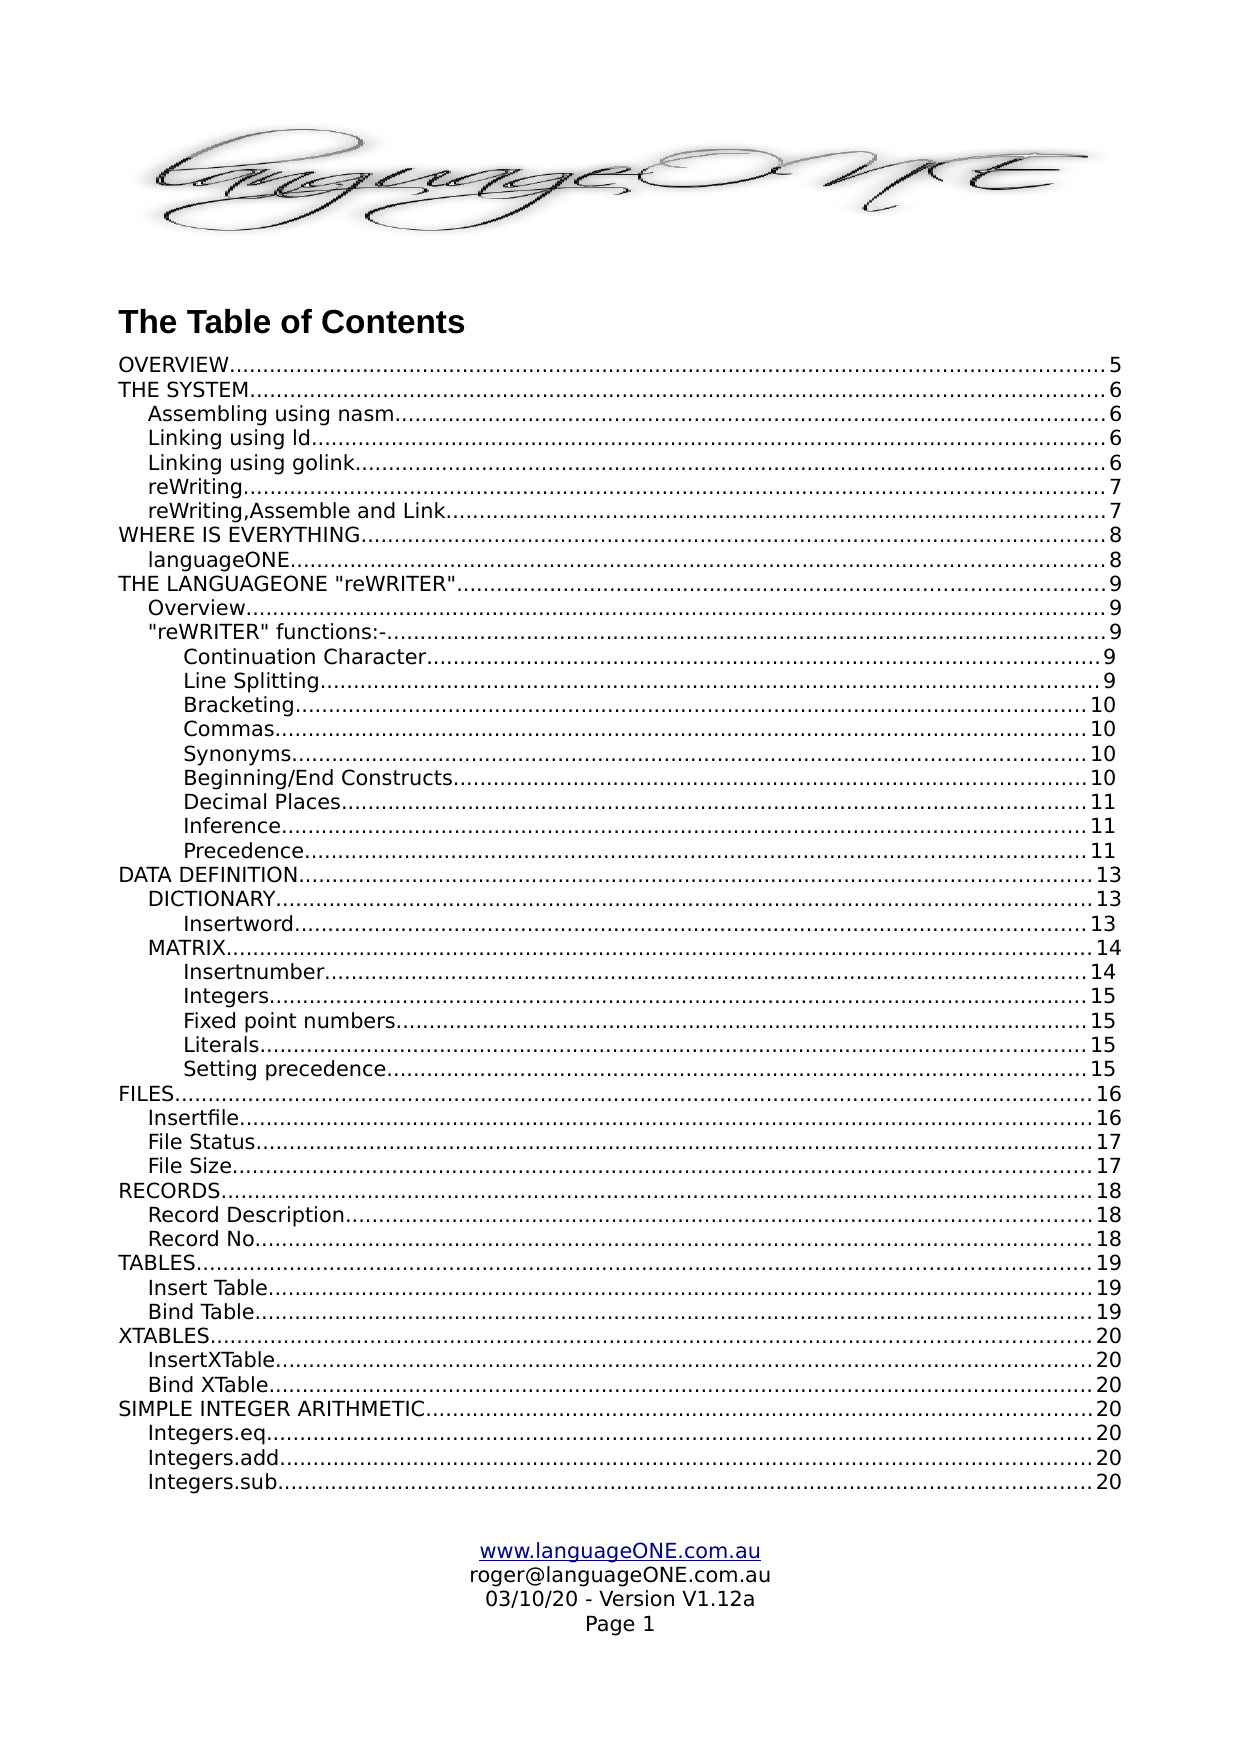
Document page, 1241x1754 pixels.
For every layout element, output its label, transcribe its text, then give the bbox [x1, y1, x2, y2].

text Synonyms 10 [177, 742, 1116, 766]
text Inference 11 [177, 814, 1116, 839]
text Integers.sub 20 [148, 1470, 1122, 1494]
text Insertfile 16 [148, 1106, 1122, 1130]
text Fixed point numbers 15 [177, 1009, 1116, 1033]
text Insert Table 19 [148, 1276, 1122, 1300]
text Setting precedence 15 [177, 1057, 1116, 1082]
text Beginning/End Constructs 10 [177, 766, 1116, 790]
text Record Description 18 [148, 1203, 1122, 1227]
text MATRIX 14 [148, 936, 1122, 960]
text TABLES 19 [118, 1251, 1122, 1276]
text Commas 10 [177, 717, 1116, 742]
text THE LANGUAGEONE "reWRITER" 9 [118, 572, 1122, 596]
text File Status 17 [148, 1130, 1122, 1154]
text reWriting,Assemble and Link 7 [148, 499, 1122, 523]
subtitle The Table of Contents [118, 302, 1122, 341]
text Literals 15 [177, 1033, 1116, 1057]
text Insertnumber 14 [177, 960, 1116, 984]
text WHERE IS EVERYTHING 8 [118, 523, 1122, 548]
picture [125, 120, 1118, 239]
text SIMPLE INTEGER ARITHMETIC 20 [118, 1397, 1122, 1421]
text Insertword 13 [177, 912, 1116, 936]
text Record No 18 [148, 1227, 1122, 1251]
text File Size 17 [148, 1154, 1122, 1179]
text languageONE 8 [148, 548, 1122, 572]
text FILES 16 [118, 1082, 1122, 1106]
text DATA DEFINITION 13 [118, 863, 1122, 887]
text Integers.add 20 [148, 1446, 1122, 1470]
text Bind XTable 20 [148, 1373, 1122, 1397]
text Bracketing 10 [177, 693, 1116, 717]
text "reWRITER" functions:- 9 [148, 620, 1122, 645]
text OVERVIEW 5 [118, 353, 1122, 378]
text Precedence 11 [177, 839, 1116, 863]
text InsertXTable 20 [148, 1348, 1122, 1373]
text Bind Table 19 [148, 1300, 1122, 1324]
text Integers 15 [177, 984, 1116, 1009]
text THE SYSTEM 6 [118, 378, 1122, 402]
text Assembling using nasm 6 [148, 402, 1122, 426]
text Linking using ld 6 [148, 426, 1122, 451]
text Linking using golink 6 [148, 451, 1122, 475]
text Line Splitting 9 [177, 669, 1116, 693]
text reWriting 7 [148, 475, 1122, 499]
text RECORDS 18 [118, 1179, 1122, 1203]
text XTABLES 20 [118, 1324, 1122, 1348]
text DICTIONARY 13 [148, 887, 1122, 912]
text Continuation Character 9 [177, 645, 1116, 669]
text Overview 9 [148, 596, 1122, 620]
text Integers.eq 20 [148, 1421, 1122, 1446]
text Decimal Places 11 [177, 790, 1116, 814]
